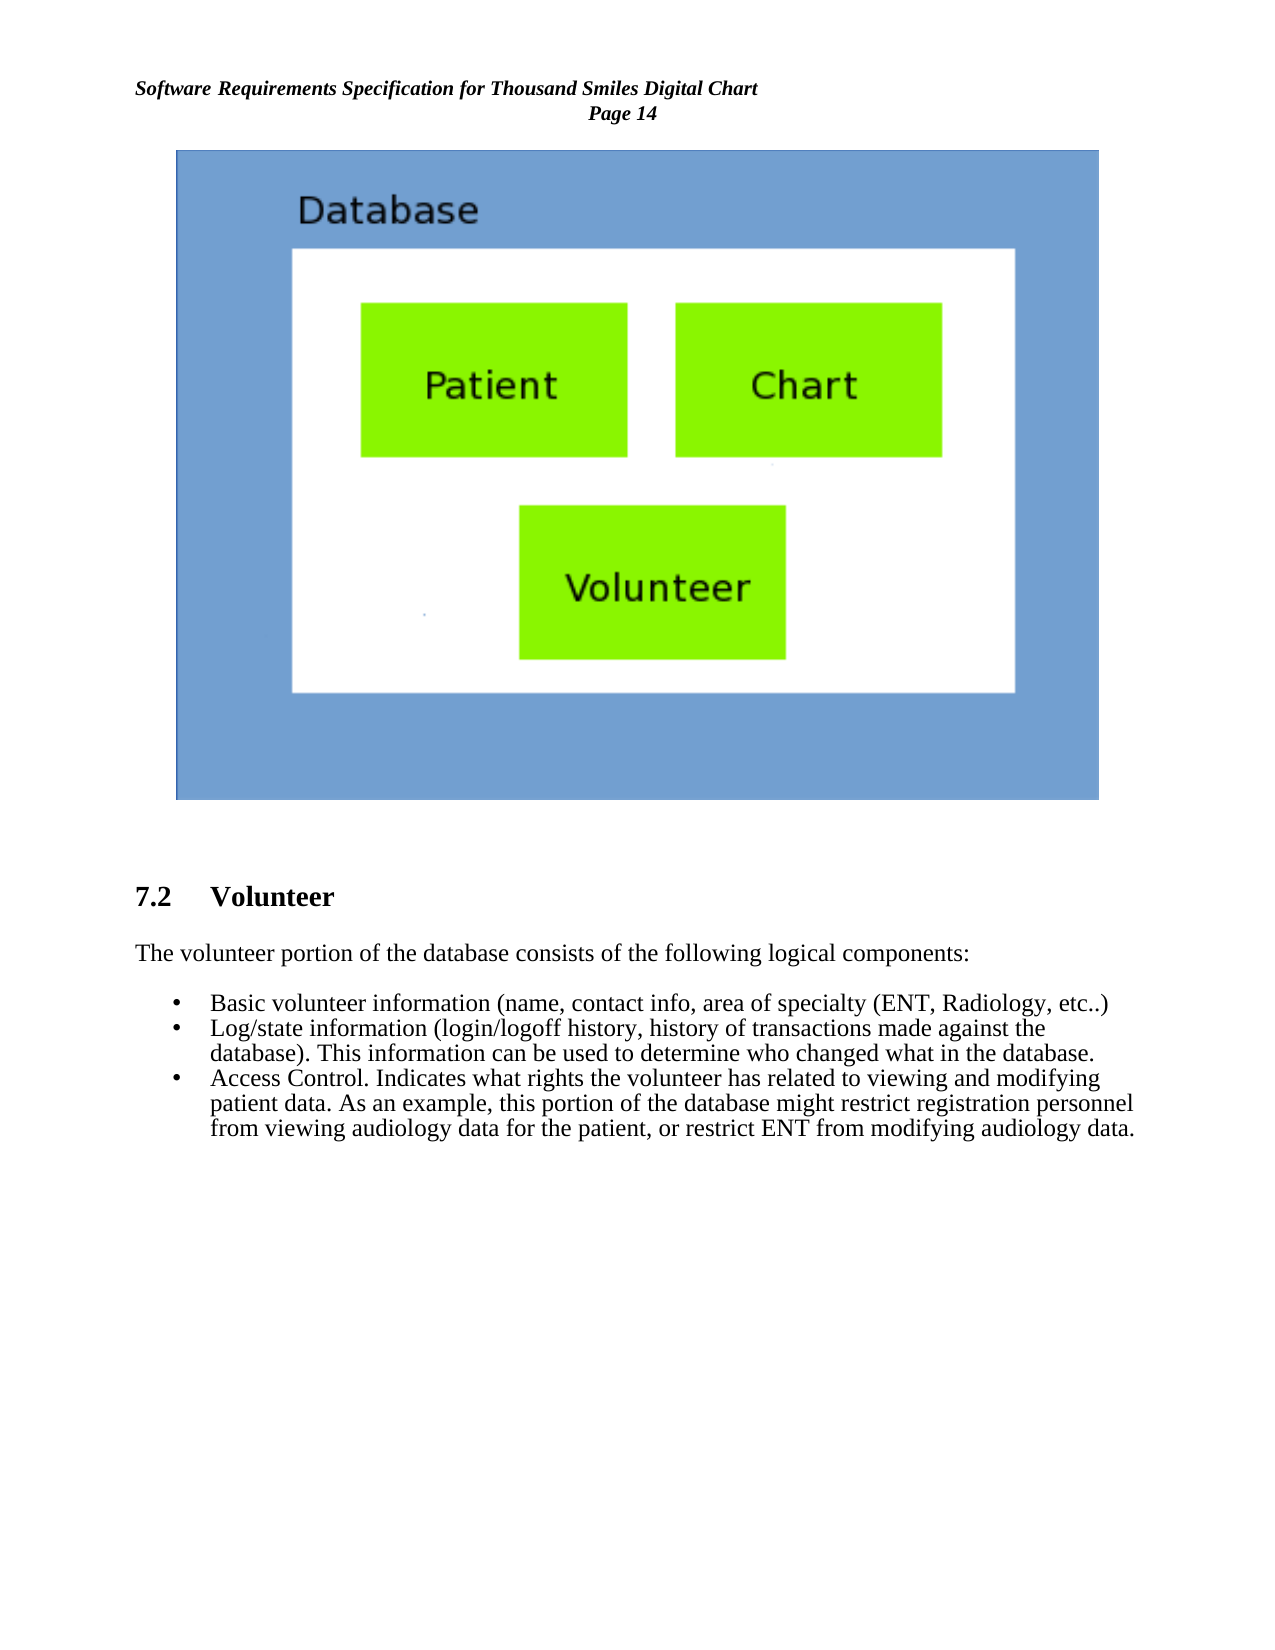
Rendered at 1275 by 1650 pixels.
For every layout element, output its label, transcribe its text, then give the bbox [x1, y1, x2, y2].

list Log/state information (login/logoff history, history of transactions made against the database). This information can be used to determine who changed what in the database. [172, 1017, 1140, 1067]
picture [176, 150, 1099, 800]
subtitle Volunteer [135, 879, 1140, 913]
list Access Control. Indicates what rights the volunteer has related to viewing and modifying patient data. As an example, this portion of the database might restrict registration personnel from viewing audiology data for the patient, or restrict ENT from modifying audiology data. [172, 1067, 1140, 1142]
text The volunteer portion of the database consists of the following logical components: [135, 942, 1140, 967]
list Basic volunteer information (name, contact info, area of specialty (ENT, Radiology, etc..) [172, 992, 1140, 1017]
